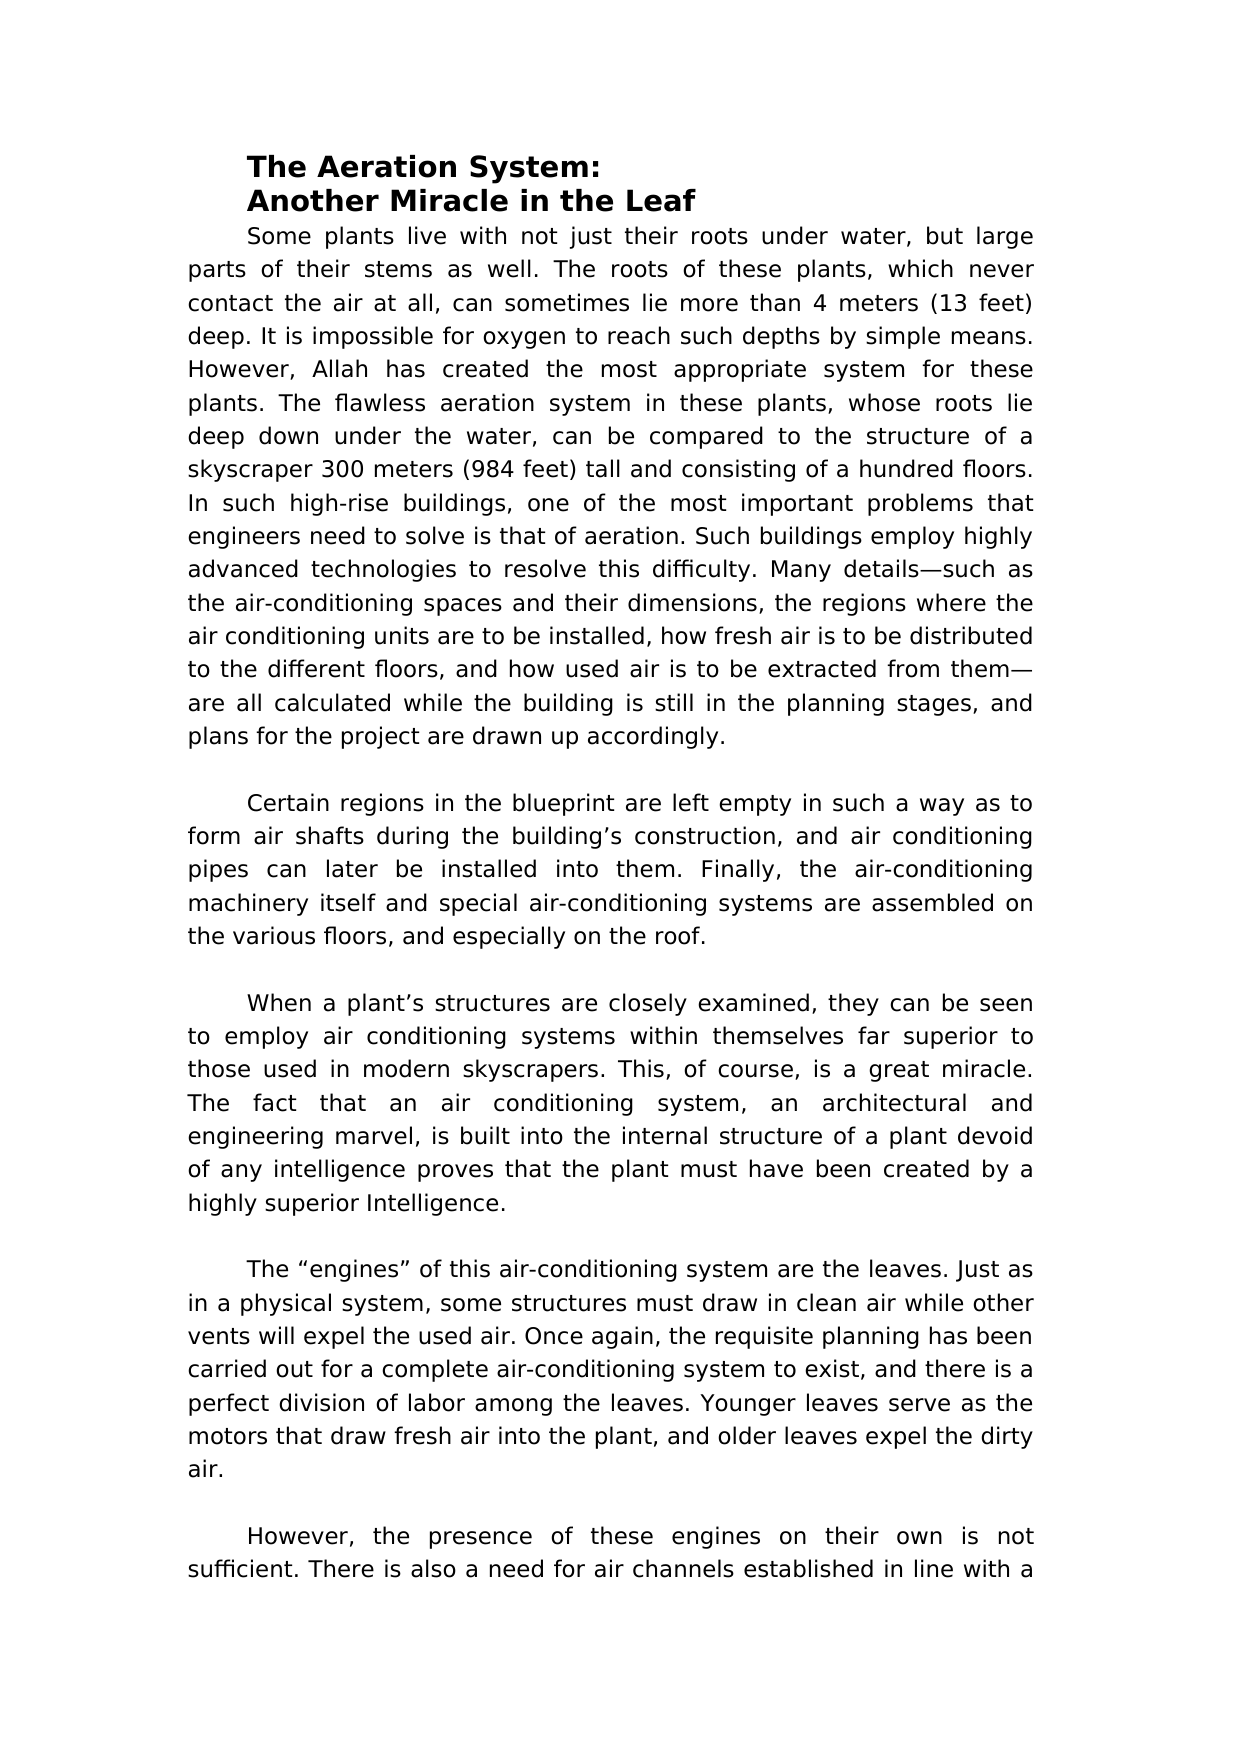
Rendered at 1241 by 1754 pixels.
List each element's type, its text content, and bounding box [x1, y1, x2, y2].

subtitle The Aeration System: [187, 150, 1035, 184]
subtitle Another Miracle in the Leaf [187, 184, 1035, 218]
text The “engines” of this air-conditioning system are the leaves. Just as in a physical system, some structures must draw in clean air while other vents will expel the used air. Once again, the requisite planning has been carried out for a complete air-conditioning system to exist, and there is a perfect division of labor among the leaves. Younger leaves serve as the motors that draw fresh air into the plant, and older leaves expel the dirty air. [187, 1251, 1035, 1484]
text Some plants live with not just their roots under water, but large parts of their stems as well. The roots of these plants, which never contact the air at all, can sometimes lie more than 4 meters (13 feet) deep. It is impossible for oxygen to reach such depths by simple means. However, Allah has created the most appropriate system for these plants. The flawless aeration system in these plants, whose roots lie deep down under the water, can be compared to the structure of a skyscraper 300 meters (984 feet) tall and consisting of a hundred floors. In such high-rise buildings, one of the most important problems that engineers need to solve is that of aeration. Such buildings employ highly advanced technologies to resolve this difficulty. Many details—such as the air-conditioning spaces and their dimensions, the regions where the air conditioning units are to be installed, how fresh air is to be distributed to the different floors, and how used air is to be extracted from them—are all calculated while the building is still in the planning stages, and plans for the project are drawn up accordingly. [187, 218, 1035, 751]
text However, the presence of these engines on their own is not sufficient. There is also a need for air channels established in line with a [187, 1518, 1035, 1584]
text Certain regions in the blueprint are left empty in such a way as to form air shafts during the building’s construction, and air conditioning pipes can later be installed into them. Finally, the air-conditioning machinery itself and special air-conditioning systems are assembled on the various floors, and especially on the roof. [187, 784, 1035, 951]
text When a plant’s structures are closely examined, they can be seen to employ air conditioning systems within themselves far superior to those used in modern skyscrapers. This, of course, is a great miracle. The fact that an air conditioning system, an architectural and engineering marvel, is built into the internal structure of a plant devoid of any intelligence proves that the plant must have been created by a highly superior Intelligence. [187, 984, 1035, 1218]
